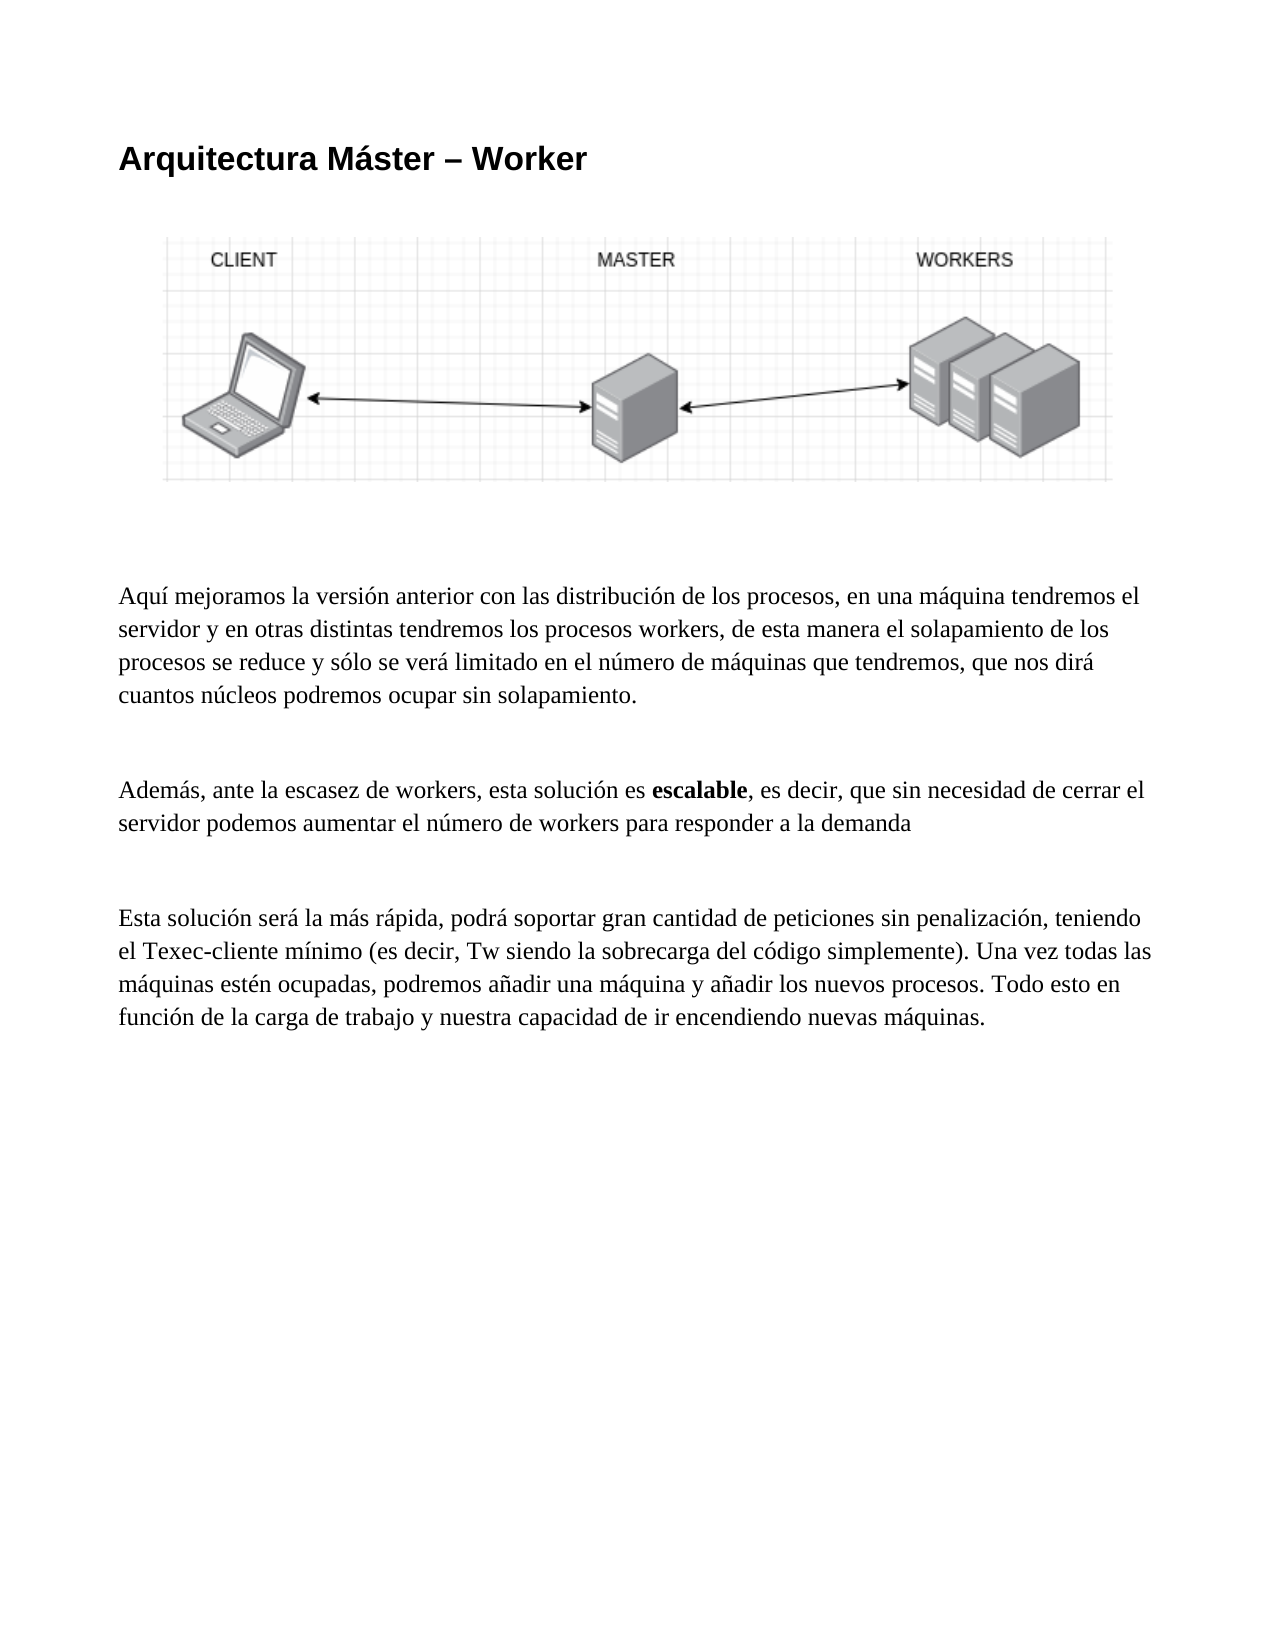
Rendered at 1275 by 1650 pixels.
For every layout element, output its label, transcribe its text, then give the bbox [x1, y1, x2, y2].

text Esta solución será la más rápida, podrá soportar gran cantidad de peticiones sin penalización, teniendo el Texec-cliente mínimo (es decir, Tw siendo la sobrecarga del código simplemente). Una vez todas las máquinas estén ocupadas, podremos añadir una máquina y añadir los nuevos procesos. Todo esto en función de la carga de trabajo y nuestra capacidad de ir encendiendo nuevas máquinas. [118, 903, 1157, 1031]
text Además, ante la escasez de workers, esta solución es escalable, es decir, que sin necesidad de cerrar el servidor podemos aumentar el número de workers para responder a la demanda [118, 775, 1157, 837]
picture [162, 237, 1113, 482]
subtitle Arquitectura Máster – Worker [118, 139, 1157, 178]
text Aquí mejoramos la versión anterior con las distribución de los procesos, en una máquina tendremos el servidor y en otras distintas tendremos los procesos workers, de esta manera el solapamiento de los procesos se reduce y sólo se verá limitado en el número de máquinas que tendremos, que nos dirá cuantos núcleos podremos ocupar sin solapamiento. [118, 581, 1157, 709]
